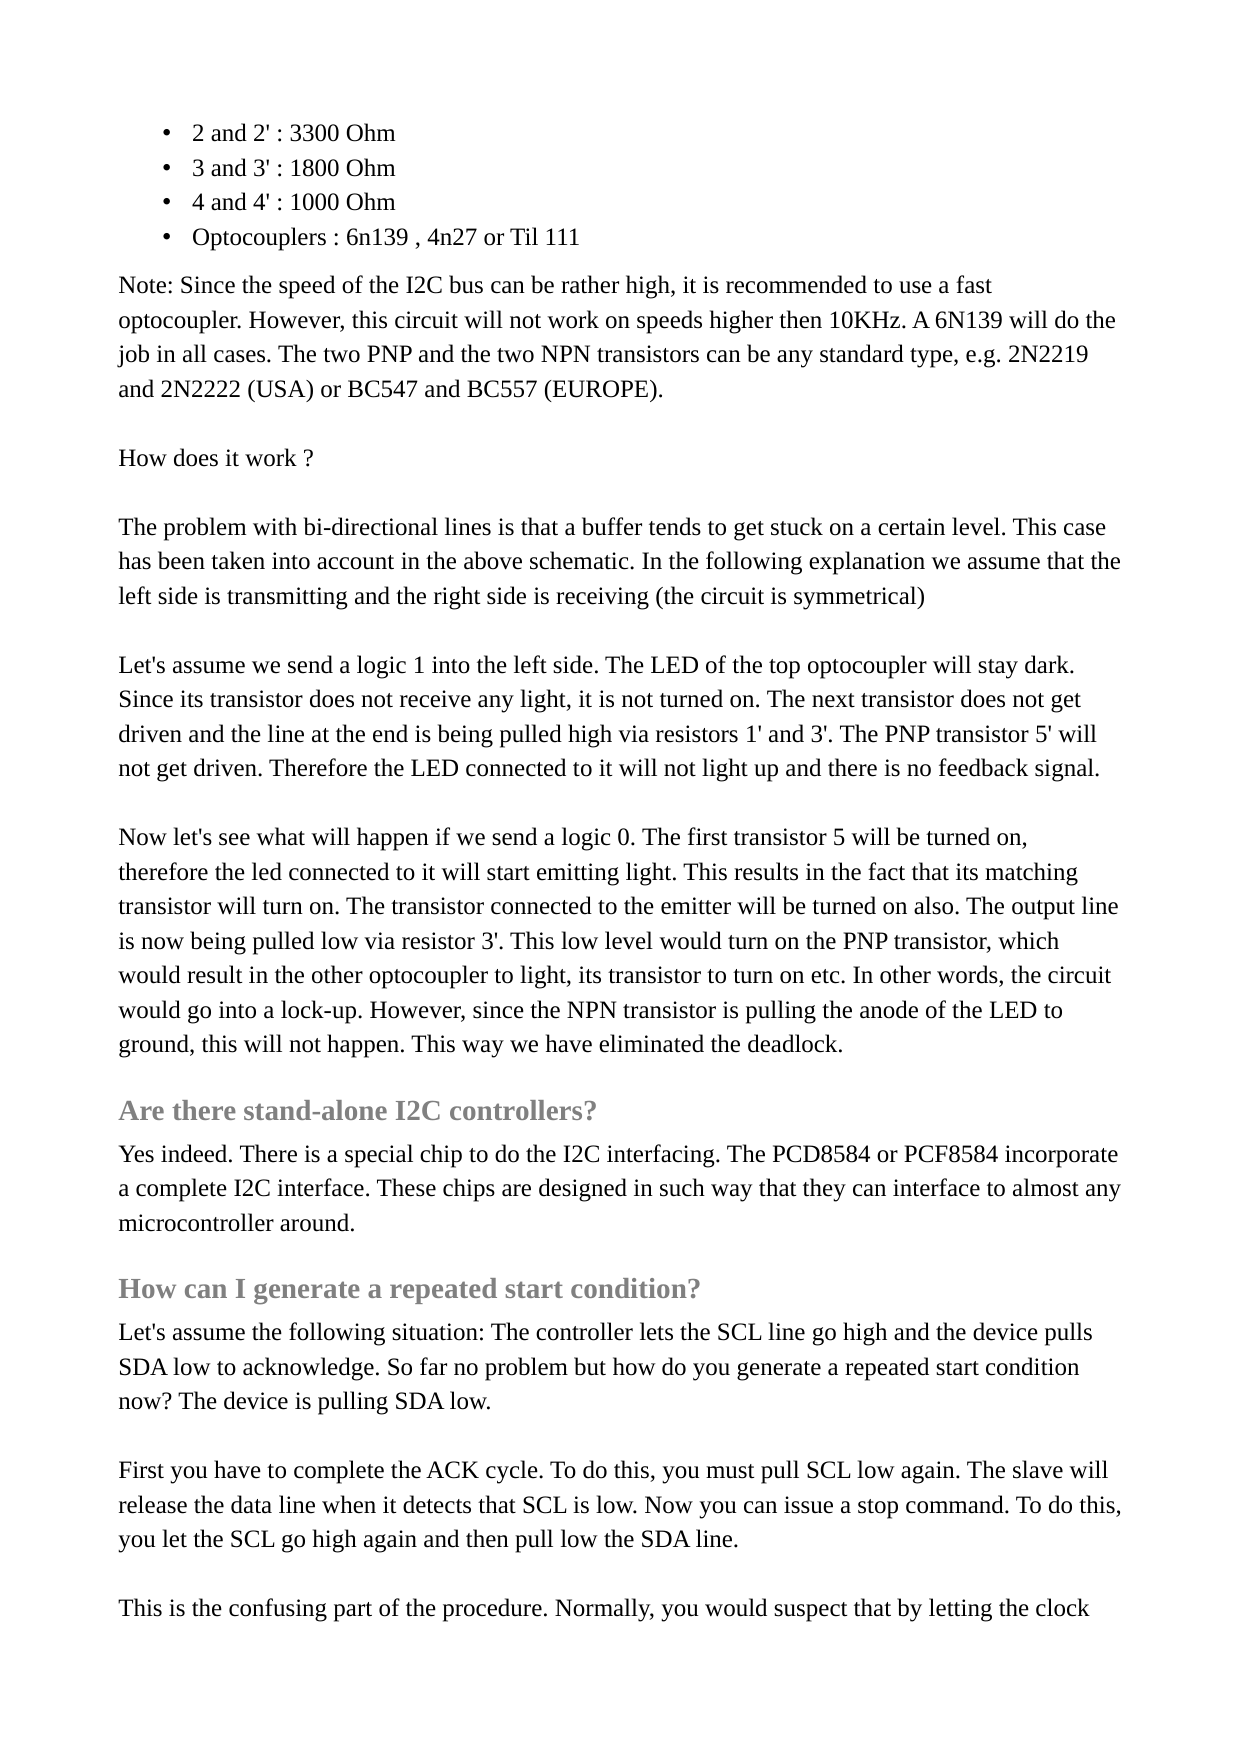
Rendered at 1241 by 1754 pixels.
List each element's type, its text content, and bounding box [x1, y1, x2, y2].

text Note: Since the speed of the I2C bus can be rather high, it is recommended to use a fast optocoupler. However, this circuit will not work on speeds higher then 10KHz. A 6N139 will do the job in all cases. The two PNP and the two NPN transistors can be any standard type, e.g. 2N2219 and 2N2222 (USA) or BC547 and BC557 (EUROPE). How does it work ? The problem with bi-directional lines is that a buffer tends to get stuck on a certain level. This case has been taken into account in the above schematic. In the following explanation we assume that the left side is transmitting and the right side is receiving (the circuit is symmetrical) Let's assume we send a logic 1 into the left side. The LED of the top optocoupler will stay dark. Since its transistor does not receive any light, it is not turned on. The next transistor does not get driven and the line at the end is being pulled high via resistors 1' and 3'. The PNP transistor 5' will not get driven. Therefore the LED connected to it will not light up and there is no feedback signal. Now let's see what will happen if we send a logic 0. The first transistor 5 will be turned on, therefore the led connected to it will start emitting light. This results in the fact that its matching transistor will turn on. The transistor connected to the emitter will be turned on also. The output line is now being pulled low via resistor 3'. This low level would turn on the PNP transistor, which would result in the other optocoupler to light, its transistor to turn on etc. In other words, the circuit would go into a lock-up. However, since the NPN transistor is pulling the anode of the LED to ground, this will not happen. This way we have eliminated the deadlock. [118, 271, 1122, 1058]
subtitle How can I generate a repeated start condition? [118, 1271, 1122, 1305]
list Optocouplers : 6n139 , 4n27 or Til 111 [162, 222, 1122, 250]
list 4 and 4' : 1000 Ohm [162, 187, 1122, 216]
list 3 and 3' : 1800 Ohm [162, 153, 1122, 181]
list 2 and 2' : 3300 Ohm [162, 118, 1122, 147]
subtitle Are there stand-alone I2C controllers? [118, 1093, 1122, 1126]
text Let's assume the following situation: The controller lets the SCL line go high and the device pulls SDA low to acknowledge. So far no problem but how do you generate a repeated start condition now? The device is pulling SDA low. First you have to complete the ACK cycle. To do this, you must pull SCL low again. The slave will release the data line when it detects that SCL is low. Now you can issue a stop command. To do this, you let the SCL go high again and then pull low the SDA line. This is the confusing part of the procedure. Normally, you would suspect that by letting the clock [118, 1317, 1122, 1622]
text Yes indeed. There is a special chip to do the I2C interfacing. The PCD8584 or PCF8584 incorporate a complete I2C interface. These chips are designed in such way that they can interface to almost any microcontroller around. [118, 1139, 1122, 1237]
